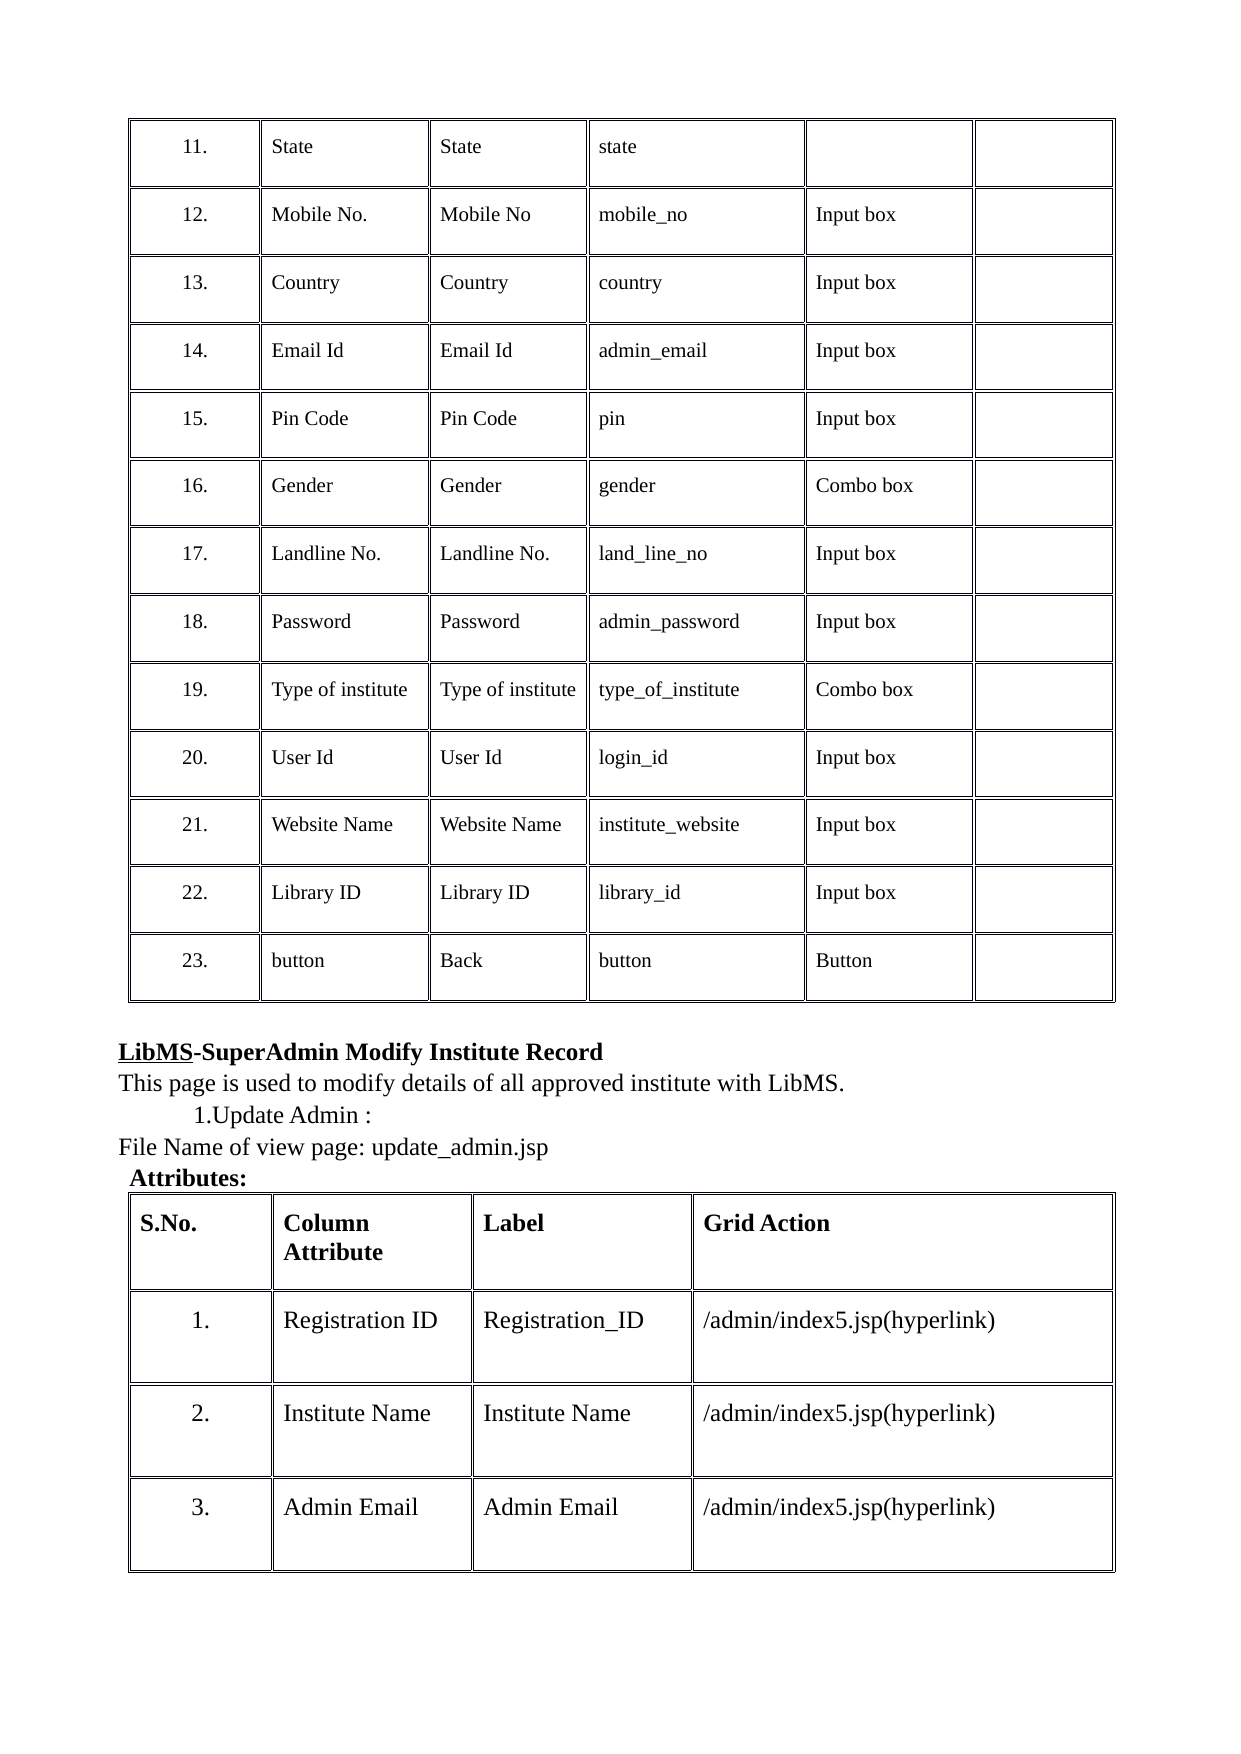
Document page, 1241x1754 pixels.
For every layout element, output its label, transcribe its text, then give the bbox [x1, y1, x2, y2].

text Attributes: [118, 1163, 1122, 1192]
table_cell /admin/index5.jsp(hyperlink) [694, 1386, 1112, 1476]
table_cell 3. [131, 1479, 271, 1570]
table_cell Institute Name [474, 1386, 691, 1476]
table_cell Admin Email [474, 1479, 691, 1570]
table_cell Mobile No. [262, 189, 428, 254]
table_cell 16. [131, 461, 259, 525]
table_cell /admin/index5.jsp(hyperlink) [694, 1479, 1112, 1570]
table_cell Institute Name [274, 1386, 471, 1476]
table_cell [976, 664, 1112, 728]
table_cell [976, 800, 1112, 864]
table_cell Landline No. [431, 528, 586, 593]
table_cell [976, 189, 1112, 254]
table_cell 23. [131, 935, 259, 1000]
table_cell Input box [807, 732, 972, 796]
table_cell [976, 935, 1112, 1000]
table_cell [976, 528, 1112, 593]
table_cell Combo box [807, 664, 972, 728]
table_cell Input box [807, 596, 972, 661]
table_cell [976, 393, 1112, 457]
table_cell Pin Code [262, 393, 428, 457]
table_cell admin_email [590, 325, 804, 389]
table_cell /admin/index5.jsp(hyperlink) [694, 1292, 1112, 1382]
table_cell [976, 596, 1112, 661]
table_cell 22. [131, 867, 259, 932]
table_cell User Id [431, 732, 586, 796]
table_cell Input box [807, 257, 972, 322]
table_cell state [590, 121, 804, 186]
table_cell State [431, 121, 586, 186]
table_cell [976, 732, 1112, 796]
table_cell 14. [131, 325, 259, 389]
table_cell 1. [131, 1292, 271, 1382]
table_cell Email Id [431, 325, 586, 389]
table_cell Input box [807, 325, 972, 389]
table_cell Registration_ID [474, 1292, 691, 1382]
table_cell 20. [131, 732, 259, 796]
table_header Label [474, 1195, 691, 1288]
table_cell 19. [131, 664, 259, 728]
table_cell [976, 121, 1112, 186]
table_cell State [262, 121, 428, 186]
text This page is used to modify details of all approved institute with LibMS. [118, 1068, 1122, 1097]
table_cell Input box [807, 867, 972, 932]
text 1.Update Admin : [193, 1100, 1122, 1129]
table_cell Admin Email [274, 1479, 471, 1570]
table_cell [976, 461, 1112, 525]
table_cell Input box [807, 800, 972, 864]
table_cell Website Name [262, 800, 428, 864]
table_cell Pin Code [431, 393, 586, 457]
table_cell pin [590, 393, 804, 457]
table_cell Library ID [262, 867, 428, 932]
table_cell Input box [807, 189, 972, 254]
table_cell Country [262, 257, 428, 322]
table_cell 17. [131, 528, 259, 593]
table_cell library_id [590, 867, 804, 932]
table_cell Registration ID [274, 1292, 471, 1382]
table_cell Type of institute [431, 664, 586, 728]
table_header Column Attribute [274, 1195, 471, 1288]
table_cell land_line_no [590, 528, 804, 593]
table_cell Library ID [431, 867, 586, 932]
table_cell Password [431, 596, 586, 661]
table_cell Website Name [431, 800, 586, 864]
table_cell Back [431, 935, 586, 1000]
table_cell User Id [262, 732, 428, 796]
table_cell Password [262, 596, 428, 661]
table_cell admin_password [590, 596, 804, 661]
table_cell Landline No. [262, 528, 428, 593]
table_cell [976, 257, 1112, 322]
table_cell Combo box [807, 461, 972, 525]
table_cell 21. [131, 800, 259, 864]
table_cell login_id [590, 732, 804, 796]
table_header S.No. [131, 1195, 271, 1288]
table_cell Gender [262, 461, 428, 525]
table_cell mobile_no [590, 189, 804, 254]
text LibMS-SuperAdmin Modify Institute Record [118, 1037, 1122, 1065]
table_cell type_of_institute [590, 664, 804, 728]
table_cell gender [590, 461, 804, 525]
table_cell Email Id [262, 325, 428, 389]
table_cell Type of institute [262, 664, 428, 728]
table_cell Input box [807, 393, 972, 457]
table_cell [976, 325, 1112, 389]
table_cell institute_website [590, 800, 804, 864]
text File Name of view page: update_admin.jsp [118, 1132, 1122, 1160]
table_cell Input box [807, 528, 972, 593]
table_cell [807, 121, 972, 186]
table_cell 11. [131, 121, 259, 186]
table_cell Mobile No [431, 189, 586, 254]
table_cell 13. [131, 257, 259, 322]
table_cell country [590, 257, 804, 322]
table_cell [976, 867, 1112, 932]
table_cell 12. [131, 189, 259, 254]
table_cell Country [431, 257, 586, 322]
table_cell button [262, 935, 428, 1000]
table_cell Gender [431, 461, 586, 525]
table_cell 15. [131, 393, 259, 457]
table_header Grid Action [694, 1195, 1112, 1288]
table_cell Button [807, 935, 972, 1000]
table_cell button [590, 935, 804, 1000]
table_cell 2. [131, 1386, 271, 1476]
table_cell 18. [131, 596, 259, 661]
